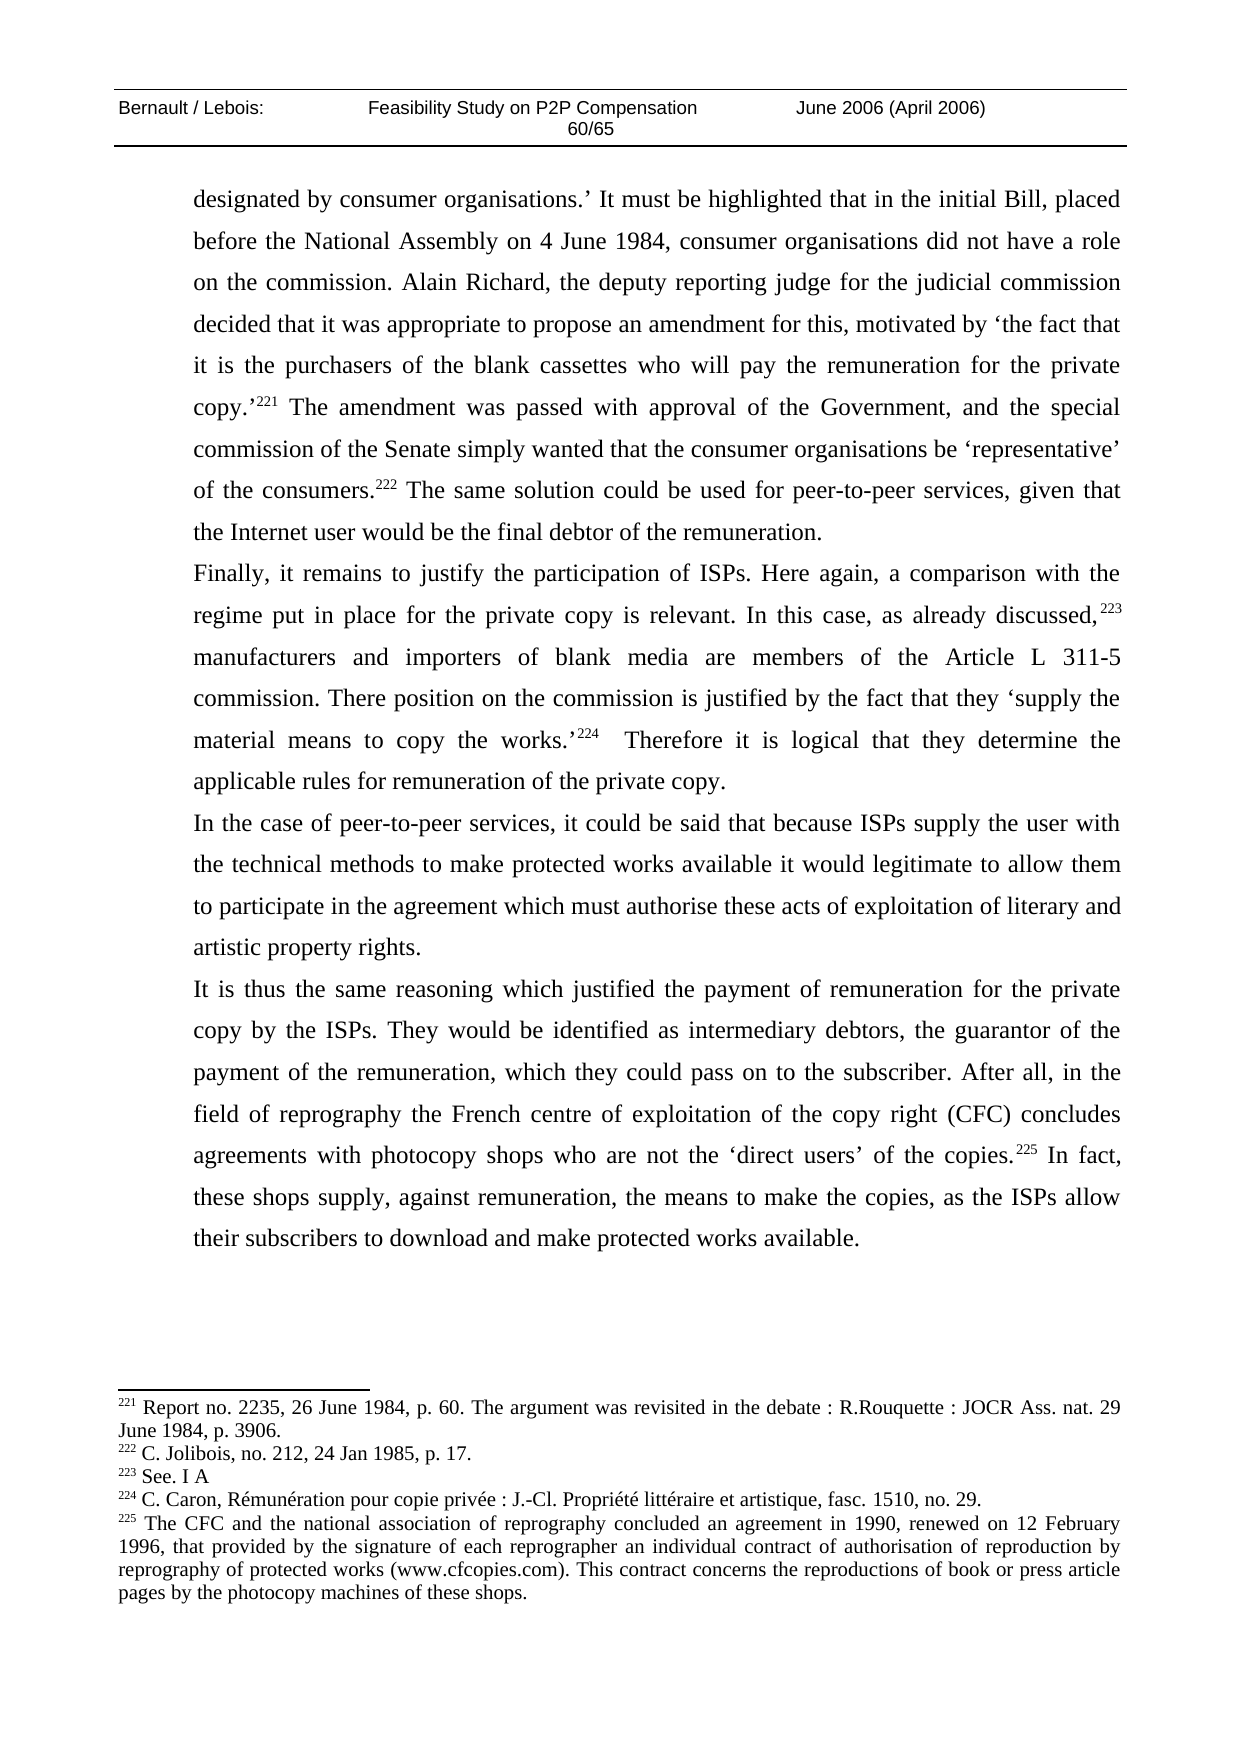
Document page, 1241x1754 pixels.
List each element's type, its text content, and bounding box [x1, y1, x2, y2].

text Report no. 2235, 26 June 1984, p. 60. The argument was revisited in the debate : R.Rouquette : JOCR Ass. nat. 29 June 1984, p. 3906. [118, 1396, 1122, 1442]
text The CFC and the national association of reprography concluded an agreement in 1990, renewed on 12 February 1996, that provided by the signature of each reprographer an individual contract of authorisation of reproduction by reprography of protected works (www.cfcopies.com). This contract concerns the reproductions of book or press article pages by the photocopy machines of these shops. [118, 1511, 1122, 1604]
text It is thus the same reasoning which justified the payment of remuneration for the private copy by the ISPs. They would be identified as intermediary debtors, the guarantor of the payment of the remuneration, which they could pass on to the subscriber. After all, in the field of reprography the French centre of exploitation of the copy right (CFC) concludes agreements with photocopy shops who are not the ‘direct users’ of the copies. In fact, these shops supply, against remuneration, the means to make the copies, as the ISPs allow their subscribers to download and make protected works available. [193, 975, 1122, 1252]
text Finally, it remains to justify the participation of ISPs. Here again, a comparison with the regime put in place for the private copy is relevant. In this case, as already discussed, manufacturers and importers of blank media are members of the Article L 311-5 commission. There position on the commission is justified by the fact that they ‘supply the material means to copy the works.’ Therefore it is logical that they determine the applicable rules for remuneration of the private copy. [193, 559, 1122, 795]
text designated by consumer organisations.’ It must be highlighted that in the initial Bill, placed before the National Assembly on 4 June 1984, consumer organisations did not have a role on the commission. Alain Richard, the deputy reporting judge for the judicial commission decided that it was appropriate to propose an amendment for this, motivated by ‘the fact that it is the purchasers of the blank cassettes who will pay the remuneration for the private copy.’ The amendment was passed with approval of the Government, and the special commission of the Senate simply wanted that the consumer organisations be ‘representative’ of the consumers. The same solution could be used for peer-to-peer services, given that the Internet user would be the final debtor of the remuneration. [193, 185, 1122, 546]
text See. I A [118, 1465, 1122, 1488]
text C. Caron, Rémunération pour copie privée : J.-Cl. Propriété littéraire et artistique, fasc. 1510, no. 29. [118, 1488, 1122, 1511]
text C. Jolibois, no. 212, 24 Jan 1985, p. 17. [118, 1442, 1122, 1465]
text In the case of peer-to-peer services, it could be said that because ISPs supply the user with the technical methods to make protected works available it would legitimate to allow them to participate in the agreement which must authorise these acts of exploitation of literary and artistic property rights. [193, 809, 1122, 961]
